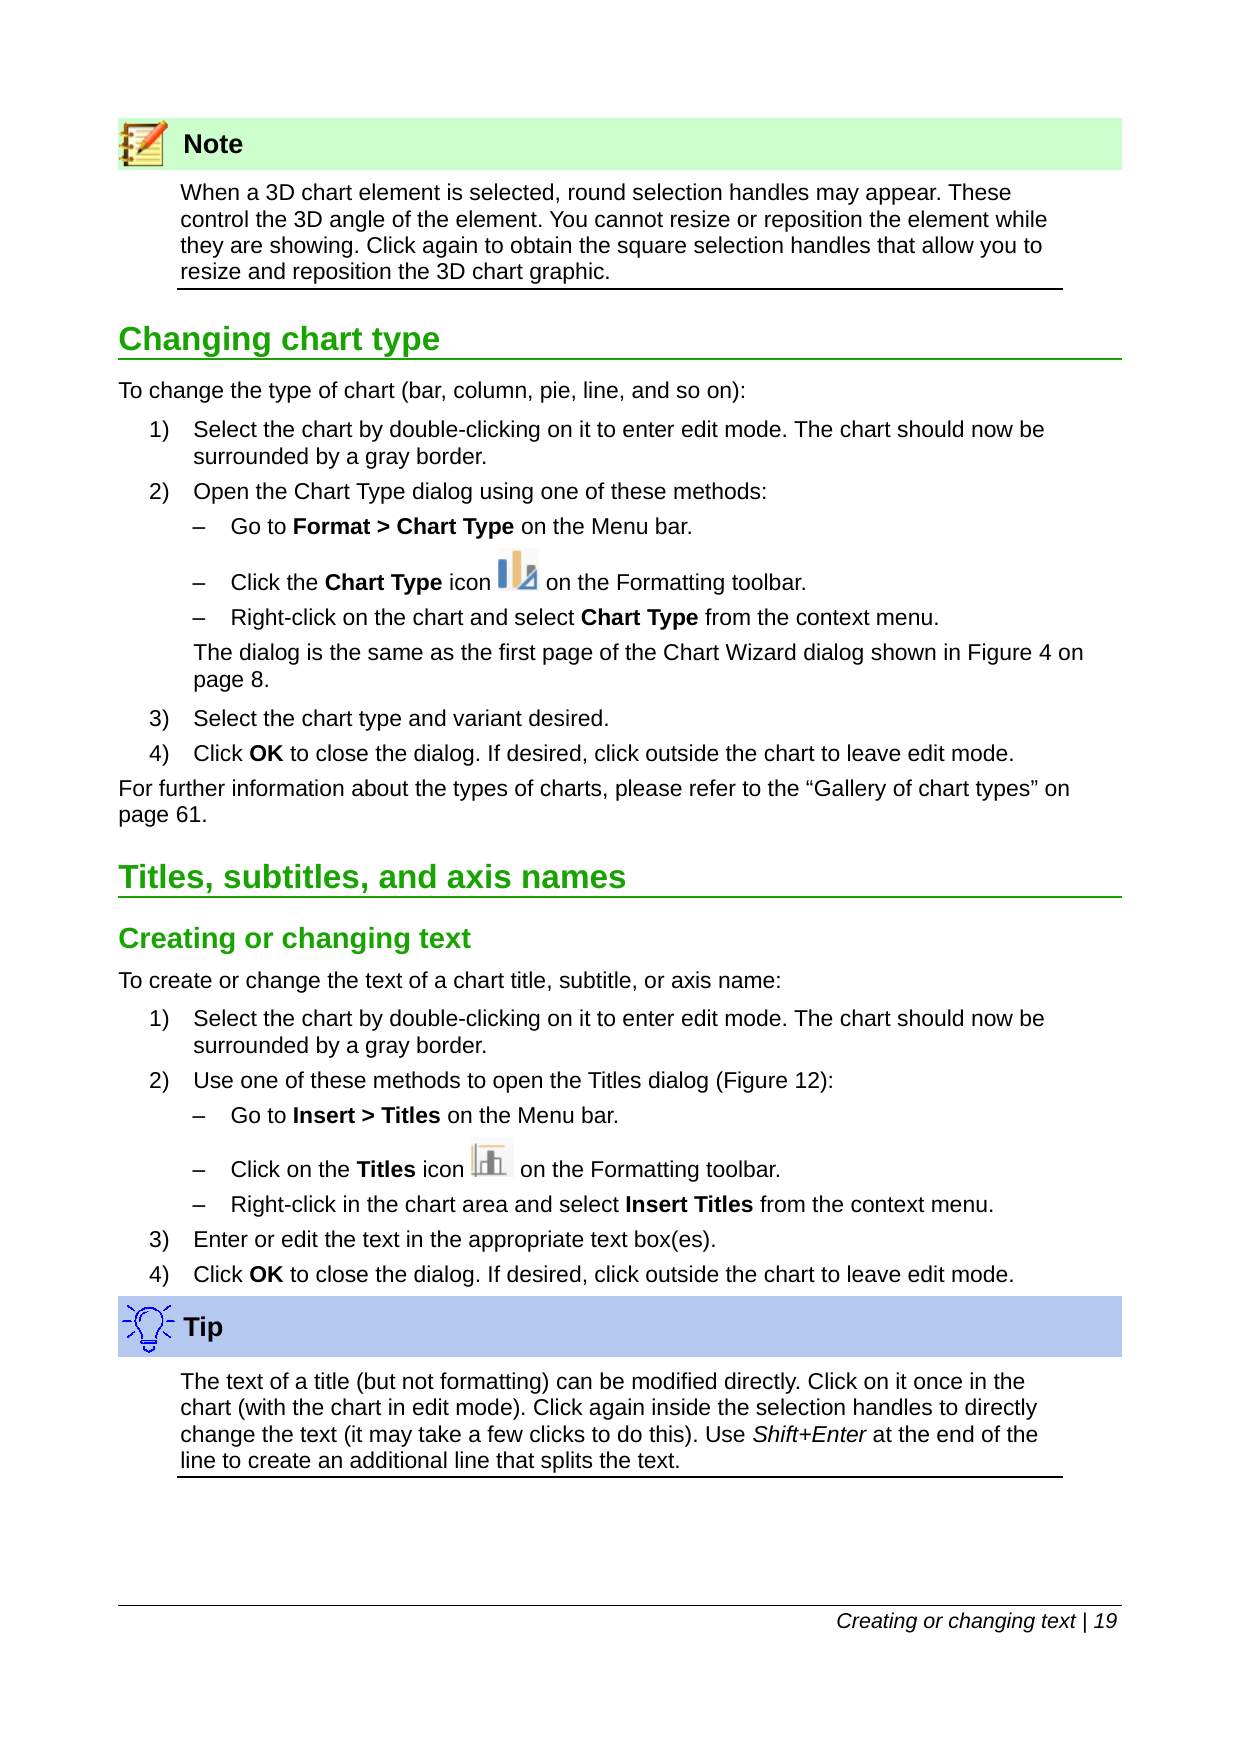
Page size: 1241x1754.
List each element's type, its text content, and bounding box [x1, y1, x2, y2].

text The dialog is the same as the first page of the Chart Wizard dialog shown in Figure 4 on page 8. [193, 639, 1122, 692]
text The text of a title (but not formatting) can be modified directly. Click on it once in the chart (with the chart in edit mode). Click again inside the selection handles to directly change the text (it may take a few clicks to do this). Use Shift+Enter at the end of the line to create an additional line that splits the text. [177, 1365, 1063, 1476]
list Open the Chart Type dialog using one of these methods: [169, 478, 1122, 504]
list Enter or edit the text in the appropriate text box(es). [169, 1226, 1122, 1252]
list Go to Format > Chart Type on the Menu bar. [192, 513, 1122, 539]
list Right-click in the chart area and select Insert Titles from the context menu. [192, 1191, 1122, 1217]
text For further information about the types of charts, please refer to the “Gallery of chart types” on page 61. [118, 775, 1122, 828]
list Click on the Titles icon on the Formatting toolbar. [192, 1137, 1122, 1182]
list Select the chart by double-clicking on it to enter edit mode. The chart should now be surrounded by a gray border. [169, 416, 1122, 469]
picture [497, 548, 540, 591]
picture [119, 1297, 179, 1357]
list Select the chart type and variant desired. [169, 704, 1122, 731]
text To create or change the text of a chart title, subtitle, or axis name: [118, 967, 1122, 993]
picture [470, 1137, 514, 1177]
list Go to Insert > Titles on the Menu bar. [192, 1102, 1122, 1128]
subtitle Tip [118, 1296, 1122, 1357]
list Use one of these methods to open the Titles dialog (Figure 12): [169, 1067, 1122, 1093]
text To change the type of chart (bar, column, pie, line, and so on): [118, 377, 1122, 404]
list Select the chart by double-clicking on it to enter edit mode. The chart should now be surrounded by a gray border. [169, 1005, 1122, 1058]
subtitle Titles, subtitles, and axis names [118, 857, 1122, 896]
list Click the Chart Type icon on the Formatting toolbar. [192, 548, 1122, 595]
text When a 3D chart element is selected, round selection handles may appear. These control the 3D angle of the element. You cannot resize or reposition the element while they are showing. Click again to obtain the square selection handles that allow you to resize and reposition the 3D chart graphic. [177, 176, 1063, 288]
list Click OK to close the dialog. If desired, click outside the chart to leave edit mode. [169, 1261, 1122, 1287]
list Right-click on the chart and select Chart Type from the context menu. [192, 604, 1122, 630]
picture [119, 119, 170, 170]
list Click OK to close the dialog. If desired, click outside the chart to leave edit mode. [169, 740, 1122, 766]
subtitle Note [118, 118, 1122, 170]
subtitle Changing chart type [118, 319, 1122, 358]
subtitle Creating or changing text [118, 921, 1122, 955]
